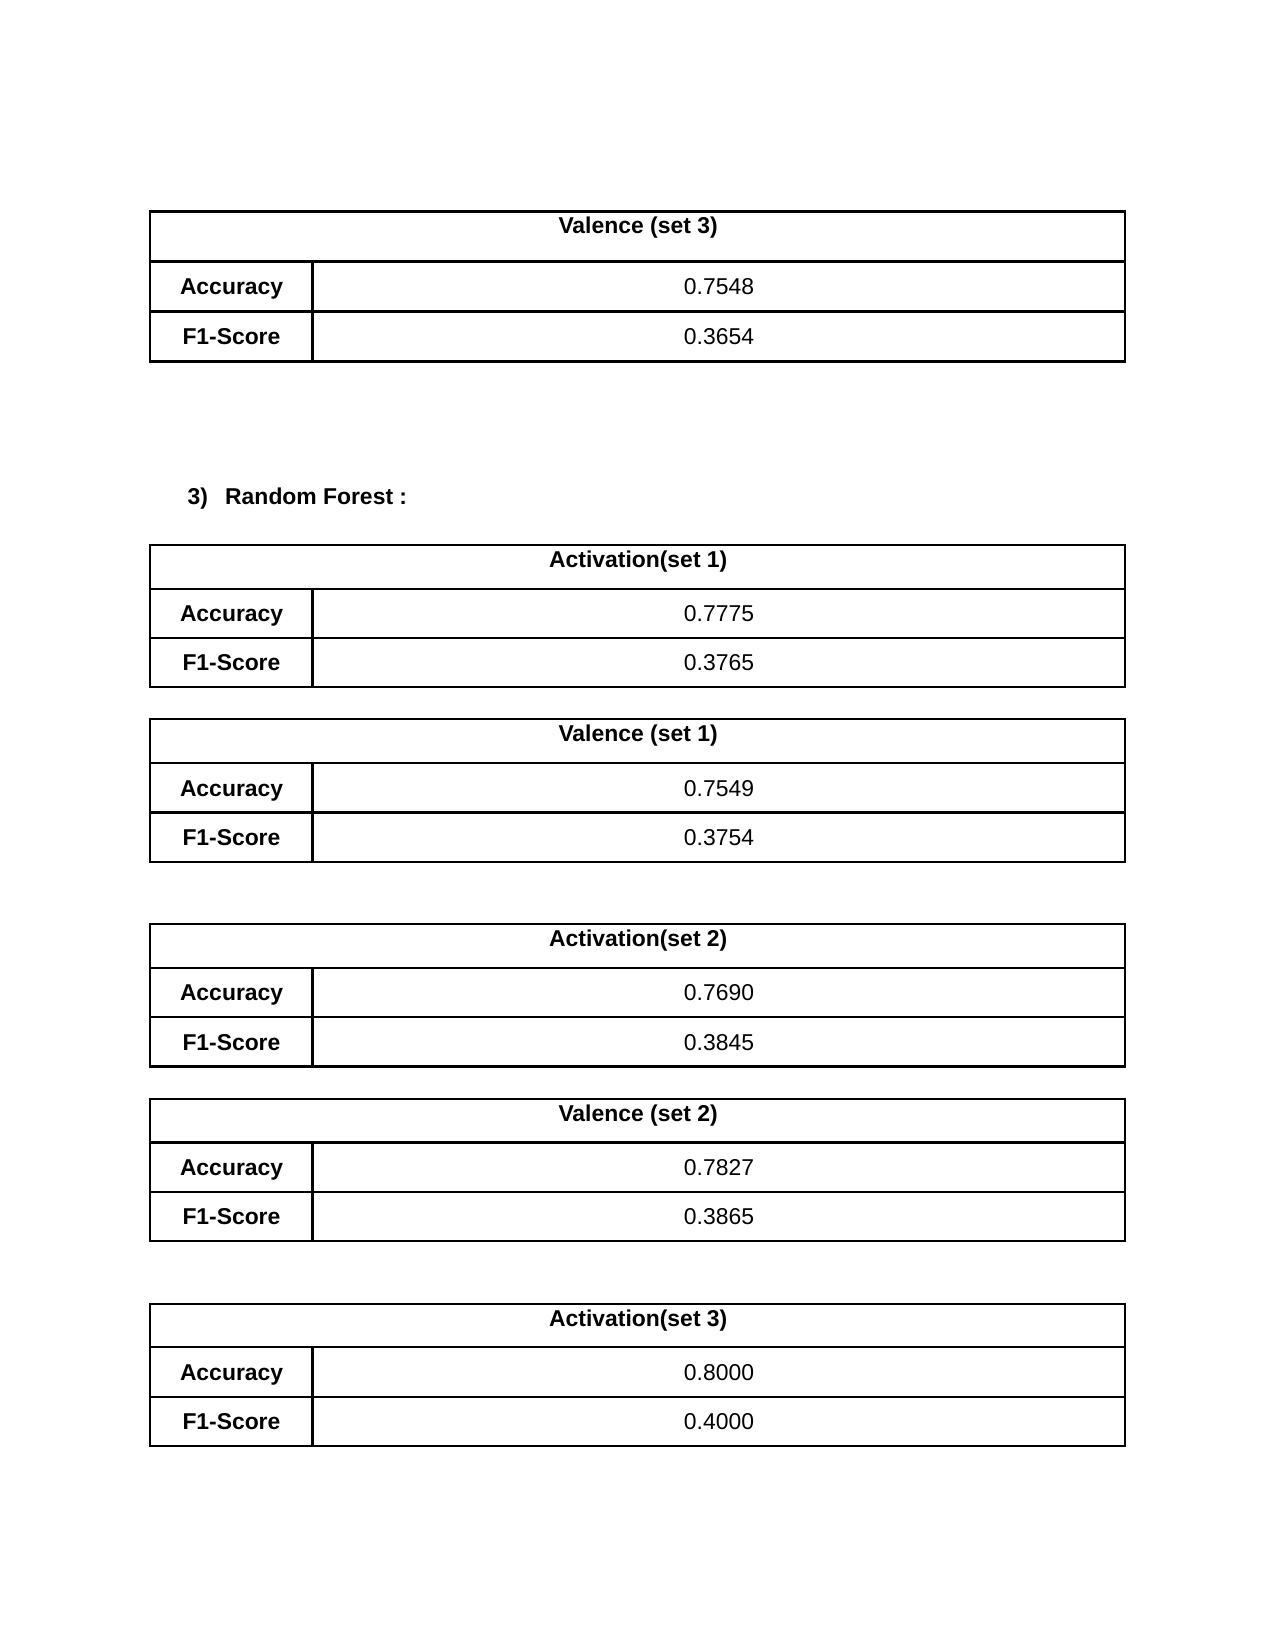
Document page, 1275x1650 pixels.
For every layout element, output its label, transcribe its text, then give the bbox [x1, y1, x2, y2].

table_header Valence (set 2) [151, 1100, 1124, 1141]
table_cell F1-Score [151, 1193, 311, 1240]
table_header Valence (set 3) [151, 213, 1124, 260]
table_header Activation(set 2) [151, 925, 1124, 967]
table_header Activation(set 3) [151, 1305, 1124, 1346]
table_cell 0.3765 [314, 639, 1124, 686]
table_header Activation(set 1) [151, 546, 1124, 587]
table_cell 0.3865 [314, 1193, 1124, 1240]
table_cell Accuracy [151, 263, 311, 310]
table_cell F1-Score [151, 1018, 311, 1065]
table_cell 0.7548 [314, 263, 1124, 310]
table_cell Accuracy [151, 969, 311, 1016]
table_cell 0.3845 [314, 1018, 1124, 1065]
table_cell 0.8000 [314, 1348, 1124, 1396]
list Random Forest : [187, 483, 1125, 510]
table_cell F1-Score [151, 639, 311, 686]
table_cell 0.7549 [314, 764, 1124, 811]
table_cell Accuracy [151, 764, 311, 811]
table_cell F1-Score [151, 313, 311, 360]
table_cell Accuracy [151, 1144, 311, 1191]
table_cell F1-Score [151, 814, 311, 861]
table_cell 0.7690 [314, 969, 1124, 1016]
table_cell 0.3654 [314, 313, 1124, 360]
table_cell 0.7827 [314, 1144, 1124, 1191]
table_cell 0.4000 [314, 1398, 1124, 1445]
table_cell 0.3754 [314, 814, 1124, 861]
table_cell F1-Score [151, 1398, 311, 1445]
table_header Valence (set 1) [151, 720, 1124, 762]
table_cell Accuracy [151, 1348, 311, 1396]
table_cell Accuracy [151, 590, 311, 637]
table_cell 0.7775 [314, 590, 1124, 637]
